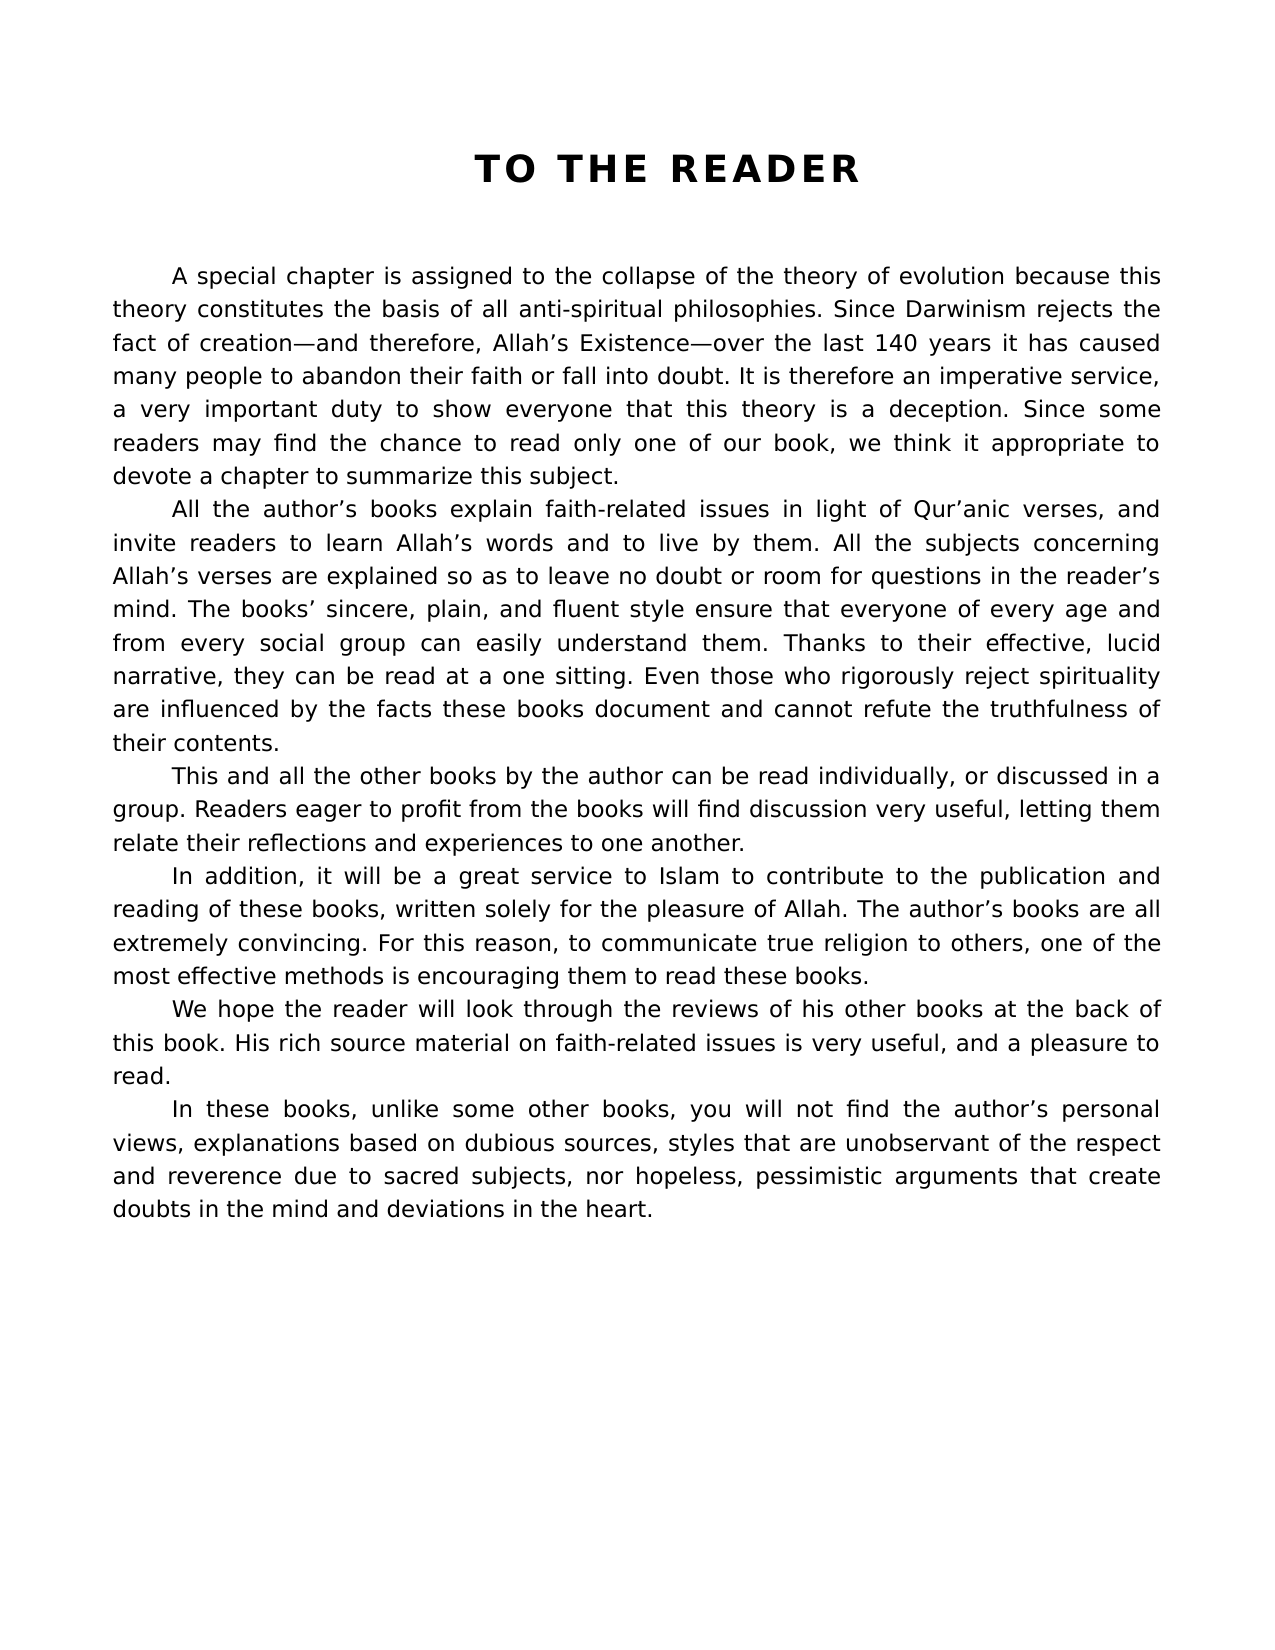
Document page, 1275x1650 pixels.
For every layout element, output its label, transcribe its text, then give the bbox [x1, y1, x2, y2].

text We hope the reader will look through the reviews of his other books at the back of this book. His rich source material on faith-related issues is very useful, and a pleasure to read. [112, 991, 1162, 1091]
text TO THE READER [112, 148, 1162, 191]
text In addition, it will be a great service to Islam to contribute to the publication and reading of these books, written solely for the pleasure of Allah. The author’s books are all extremely convincing. For this reason, to communicate true religion to others, one of the most effective methods is encouraging them to read these books. [112, 858, 1162, 991]
text A special chapter is assigned to the collapse of the theory of evolution because this theory constitutes the basis of all anti-spiritual philosophies. Since Darwinism rejects the fact of creation—and therefore, Allah’s Existence—over the last 140 years it has caused many people to abandon their faith or fall into doubt. It is therefore an imperative service, a very important duty to show everyone that this theory is a deception. Since some readers may find the chance to read only one of our book, we think it appropriate to devote a chapter to summarize this subject. [112, 258, 1162, 491]
text All the author’s books explain faith-related issues in light of Qur’anic verses, and invite readers to learn Allah’s words and to live by them. All the subjects concerning Allah’s verses are explained so as to leave no doubt or room for questions in the reader’s mind. The books’ sincere, plain, and fluent style ensure that everyone of every age and from every social group can easily understand them. Thanks to their effective, lucid narrative, they can be read at a one sitting. Even those who rigorously reject spirituality are influenced by the facts these books document and cannot refute the truthfulness of their contents. [112, 491, 1162, 758]
text In these books, unlike some other books, you will not find the author’s personal views, explanations based on dubious sources, styles that are unobservant of the respect and reverence due to sacred subjects, nor hopeless, pessimistic arguments that create doubts in the mind and deviations in the heart. [112, 1091, 1162, 1224]
text This and all the other books by the author can be read individually, or discussed in a group. Readers eager to profit from the books will find discussion very useful, letting them relate their reflections and experiences to one another. [112, 758, 1162, 858]
